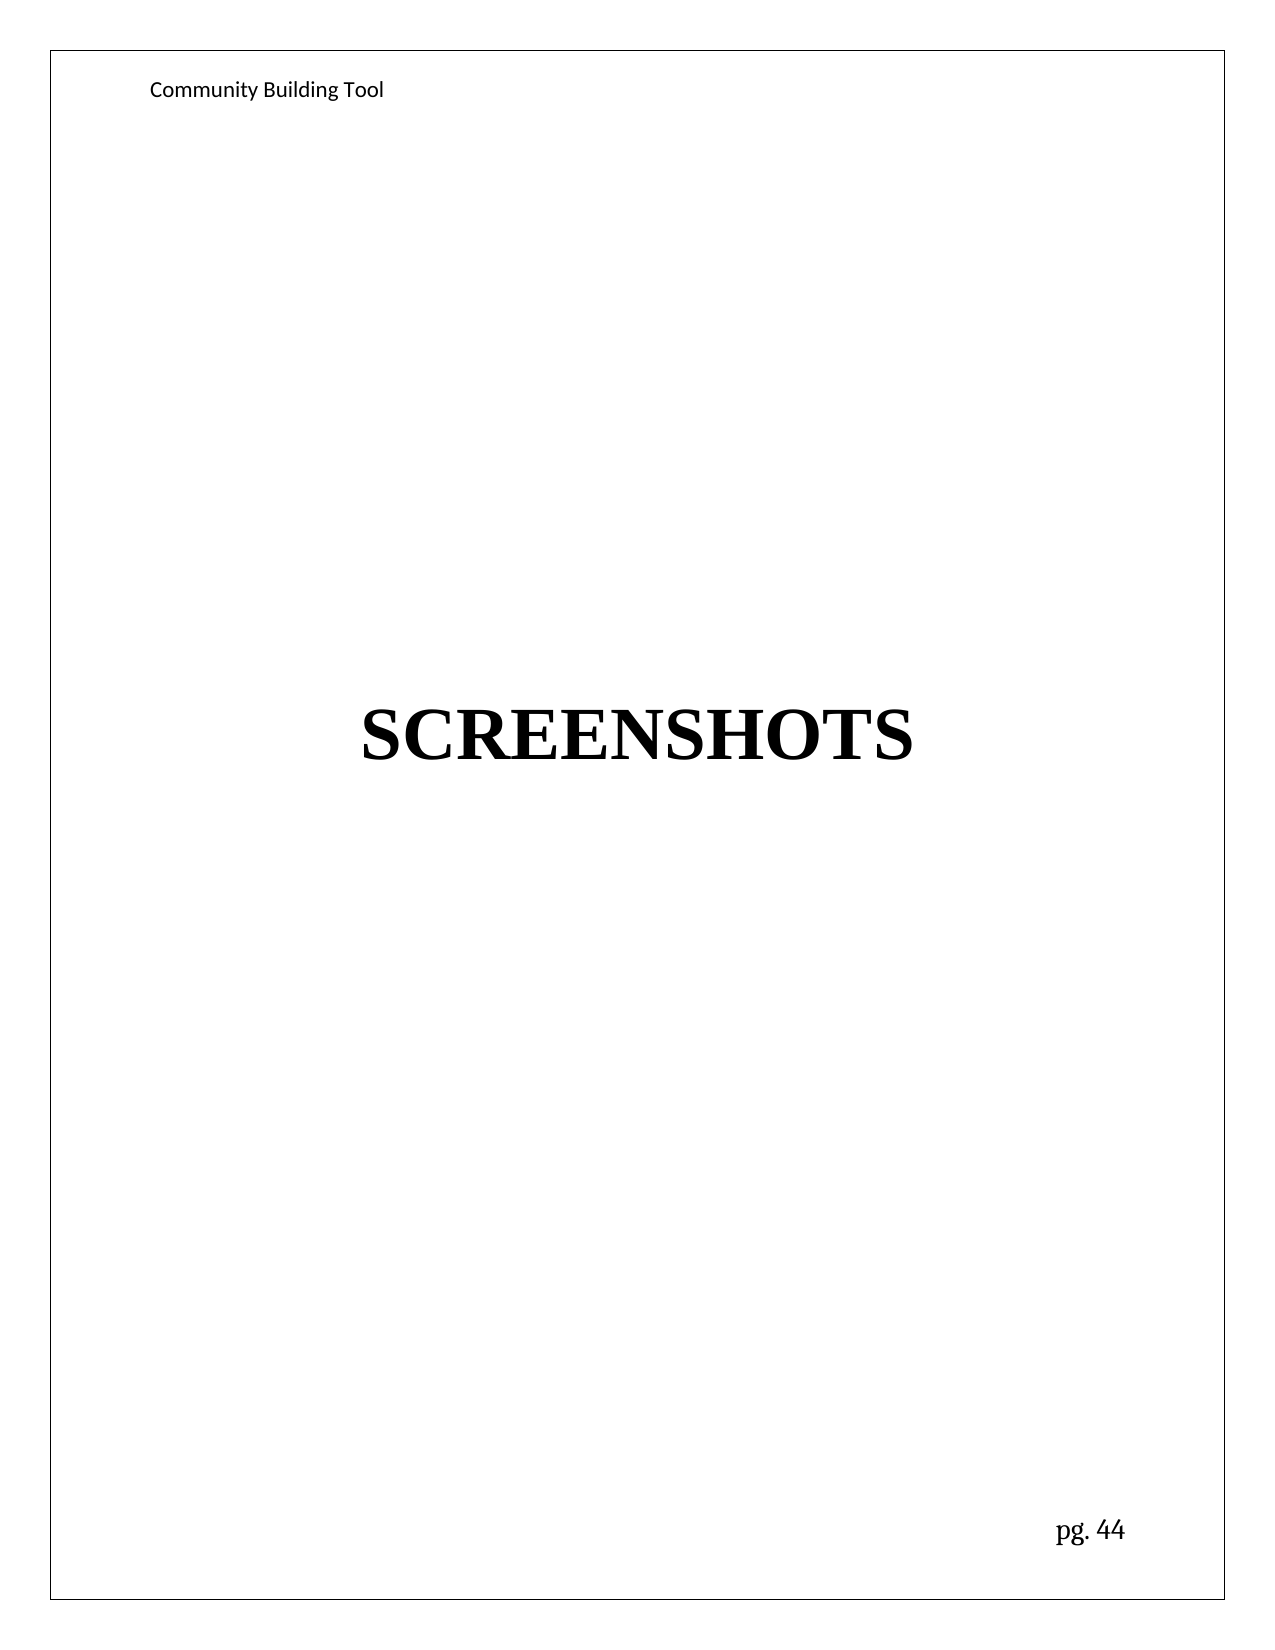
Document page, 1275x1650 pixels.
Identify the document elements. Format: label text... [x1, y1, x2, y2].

text SCREENSHOTS [150, 689, 1125, 776]
